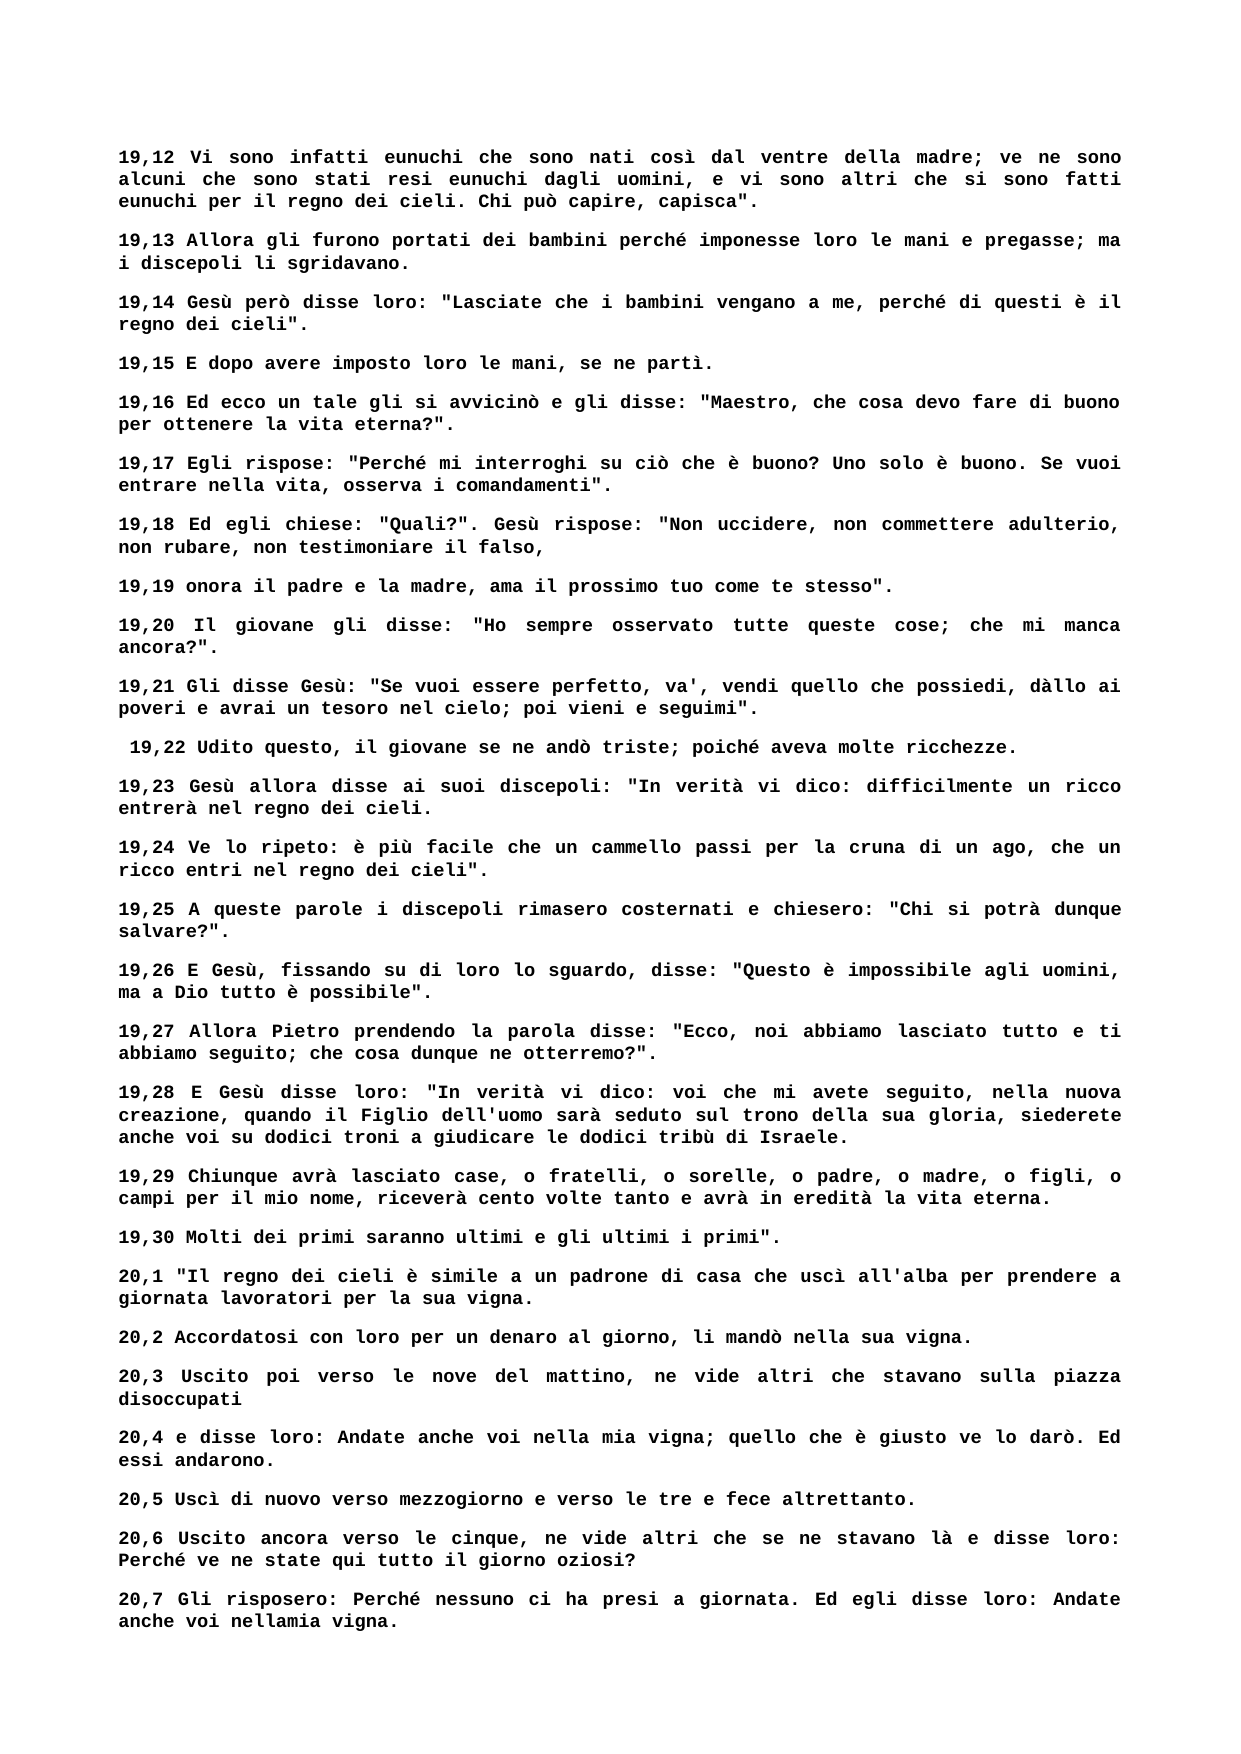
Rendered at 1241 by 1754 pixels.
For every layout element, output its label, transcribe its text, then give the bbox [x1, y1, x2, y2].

text 19,17 Egli rispose: "Perché mi interroghi su ciò che è buono? Uno solo è buono. Se vuoi entrare nella vita, osserva i comandamenti". [118, 454, 1122, 497]
text 20,6 Uscito ancora verso le cinque, ne vide altri che se ne stavano là e disse loro: Perché ve ne state qui tutto il giorno oziosi? [118, 1528, 1122, 1572]
text 19,30 Molti dei primi saranno ultimi e gli ultimi i primi". [118, 1228, 1122, 1249]
text 19,20 Il giovane gli disse: "Ho sempre osservato tutte queste cose; che mi manca ancora?". [118, 615, 1122, 659]
text 19,29 Chiunque avrà lasciato case, o fratelli, o sorelle, o padre, o madre, o figli, o campi per il mio nome, riceverà cento volte tanto e avrà in eredità la vita eterna. [118, 1167, 1122, 1210]
text 19,18 Ed egli chiese: "Quali?". Gesù rispose: "Non uccidere, non commettere adulterio, non rubare, non testimoniare il falso, [118, 515, 1122, 559]
text 19,26 E Gesù, fissando su di loro lo sguardo, disse: "Questo è impossibile agli uomini, ma a Dio tutto è possibile". [118, 961, 1122, 1004]
text 19,12 Vi sono infatti eunuchi che sono nati così dal ventre della madre; ve ne sono alcuni che sono stati resi eunuchi dagli uomini, e vi sono altri che si sono fatti eunuchi per il regno dei cieli. Chi può capire, capisca". [118, 148, 1122, 213]
text 19,14 Gesù però disse loro: "Lasciate che i bambini vengano a me, perché di questi è il regno dei cieli". [118, 292, 1122, 336]
text 20,3 Uscito poi verso le nove del mattino, ne vide altri che stavano sulla piazza disoccupati [118, 1367, 1122, 1411]
text 19,16 Ed ecco un tale gli si avvicinò e gli disse: "Maestro, che cosa devo fare di buono per ottenere la vita eterna?". [118, 393, 1122, 436]
text 19,24 Ve lo ripeto: è più facile che un cammello passi per la cruna di un ago, che un ricco entri nel regno dei cieli". [118, 838, 1122, 882]
text 19,19 onora il padre e la madre, ama il prossimo tuo come te stesso". [118, 576, 1122, 598]
text 19,28 E Gesù disse loro: "In verità vi dico: voi che mi avete seguito, nella nuova creazione, quando il Figlio dell'uomo sarà seduto sul trono della sua gloria, siederete anche voi su dodici troni a giudicare le dodici tribù di Israele. [118, 1083, 1122, 1149]
text 20,1 "Il regno dei cieli è simile a un padrone di casa che uscì all'alba per prendere a giornata lavoratori per la sua vigna. [118, 1267, 1122, 1310]
text 19,22 Udito questo, il giovane se ne andò triste; poiché aveva molte ricchezze. [118, 738, 1122, 759]
text 19,15 E dopo avere imposto loro le mani, se ne partì. [118, 354, 1122, 375]
text 20,4 e disse loro: Andate anche voi nella mia vigna; quello che è giusto ve lo darò. Ed essi andarono. [118, 1428, 1122, 1472]
text 19,25 A queste parole i discepoli rimasero costernati e chiesero: "Chi si potrà dunque salvare?". [118, 899, 1122, 943]
text 19,23 Gesù allora disse ai suoi discepoli: "In verità vi dico: difficilmente un ricco entrerà nel regno dei cieli. [118, 777, 1122, 820]
text 20,2 Accordatosi con loro per un denaro al giorno, li mandò nella sua vigna. [118, 1328, 1122, 1349]
text 19,27 Allora Pietro prendendo la parola disse: "Ecco, noi abbiamo lasciato tutto e ti abbiamo seguito; che cosa dunque ne otterremo?". [118, 1022, 1122, 1065]
text 19,13 Allora gli furono portati dei bambini perché imponesse loro le mani e pregasse; ma i discepoli li sgridavano. [118, 231, 1122, 275]
text 19,21 Gli disse Gesù: "Se vuoi essere perfetto, va', vendi quello che possiedi, dàllo ai poveri e avrai un tesoro nel cielo; poi vieni e seguimi". [118, 677, 1122, 720]
text 20,7 Gli risposero: Perché nessuno ci ha presi a giornata. Ed egli disse loro: Andate anche voi nellamia vigna. [118, 1590, 1122, 1633]
text 20,5 Uscì di nuovo verso mezzogiorno e verso le tre e fece altrettanto. [118, 1489, 1122, 1511]
